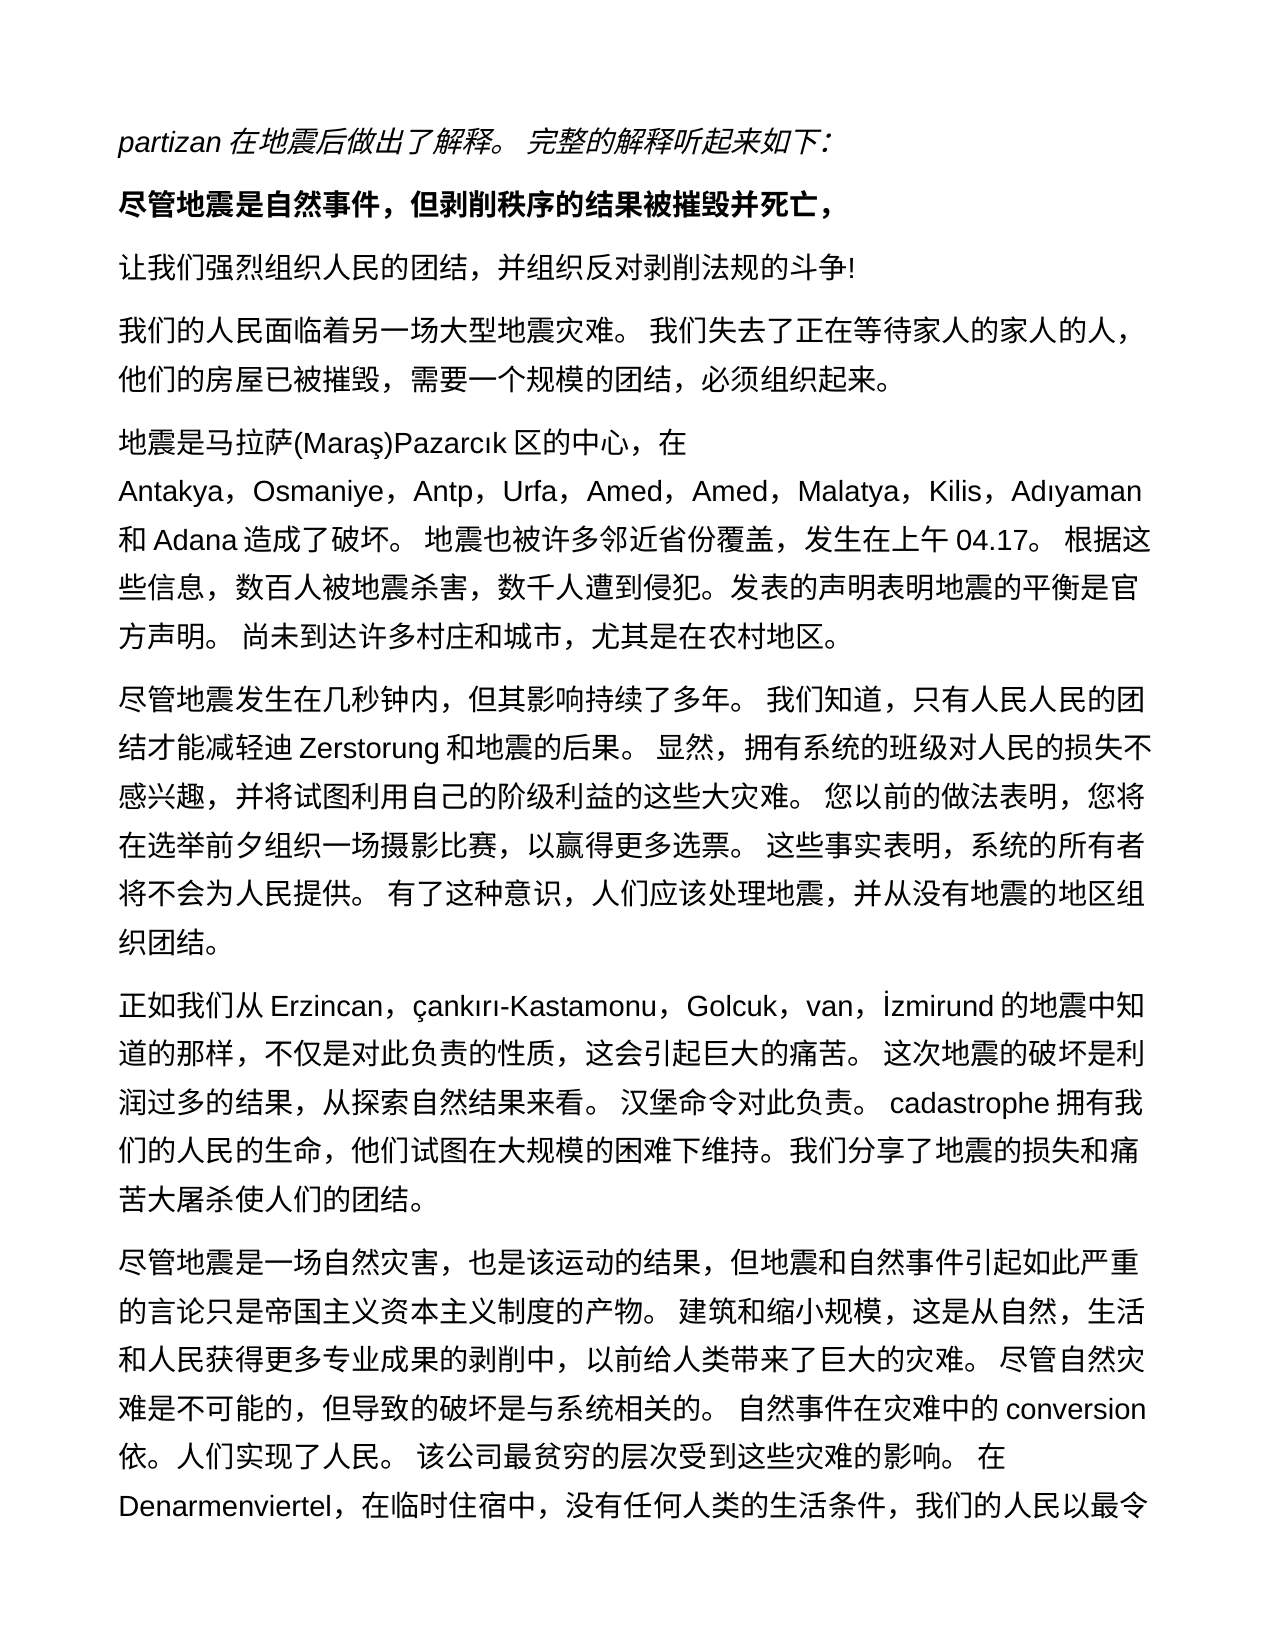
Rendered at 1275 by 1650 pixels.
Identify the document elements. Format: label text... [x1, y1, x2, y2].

text 我们的人民面临着另一场大型地震灾难。 我们失去了正在等待家人的家人的人，他们的房屋已被摧毁，需要一个规模的团结，必须组织起来。 [118, 307, 1157, 398]
text 尽管地震是自然事件，但剥削秩序的结果被摧毁并死亡， [118, 181, 1157, 223]
text 让我们强烈组织人民的团结，并组织反对剥削法规的斗争! [118, 244, 1157, 287]
text partizan在地震后做出了解释。 完整的解释听起来如下： [118, 118, 1157, 160]
text 正如我们从Erzincan，çankırı-Kastamonu，Golcuk，van，İzmirund的地震中知道的那样，不仅是对此负责的性质，这会引起巨大的痛苦。 这次地震的破坏是利润过多的结果，从探索自然结果来看。 汉堡命令对此负责。 cadastrophe拥有我们的人民的生命，他们试图在大规模的困难下维持。我们分享了地震的损失和痛苦大屠杀使人们的团结。 [118, 982, 1157, 1219]
text 尽管地震发生在几秒钟内，但其影响持续了多年。 我们知道，只有人民人民的团结才能减轻迪Zerstorung和地震的后果。 显然，拥有系统的班级对人民的损失不感兴趣，并将试图利用自己的阶级利益的这些大灾难。 您以前的做法表明，您将在选举前夕组织一场摄影比赛，以赢得更多选票。 这些事实表明，系统的所有者将不会为人民提供。 有了这种意识，人们应该处理地震，并从没有地震的地区组织团结。 [118, 676, 1157, 961]
text 地震是马拉萨(Maraş)Pazarcık区的中心，在Antakya，Osmaniye，Antp，Urfa，Amed，Amed，Malatya，Kilis，Adıyaman和Adana造成了破坏。 地震也被许多邻近省份覆盖，发生在上午04.17。 根据这些信息，数百人被地震杀害，数千人遭到侵犯。发表的声明表明地震的平衡是官方声明。 尚未到达许多村庄和城市，尤其是在农村地区。 [118, 419, 1157, 656]
text 尽管地震是一场自然灾害，也是该运动的结果，但地震和自然事件引起如此严重的言论只是帝国主义资本主义制度的产物。 建筑和缩小规模，这是从自然，生活和人民获得更多专业成果的剥削中，以前给人类带来了巨大的灾难。 尽管自然灾难是不可能的，但导致的破坏是与系统相关的。 自然事件在灾难中的conversion依。人们实现了人民。 该公司最贫穷的层次受到这些灾难的影响。 在Denarmenviertel，在临时住宿中，没有任何人类的生活条件，我们的人民以最令 [118, 1239, 1157, 1524]
